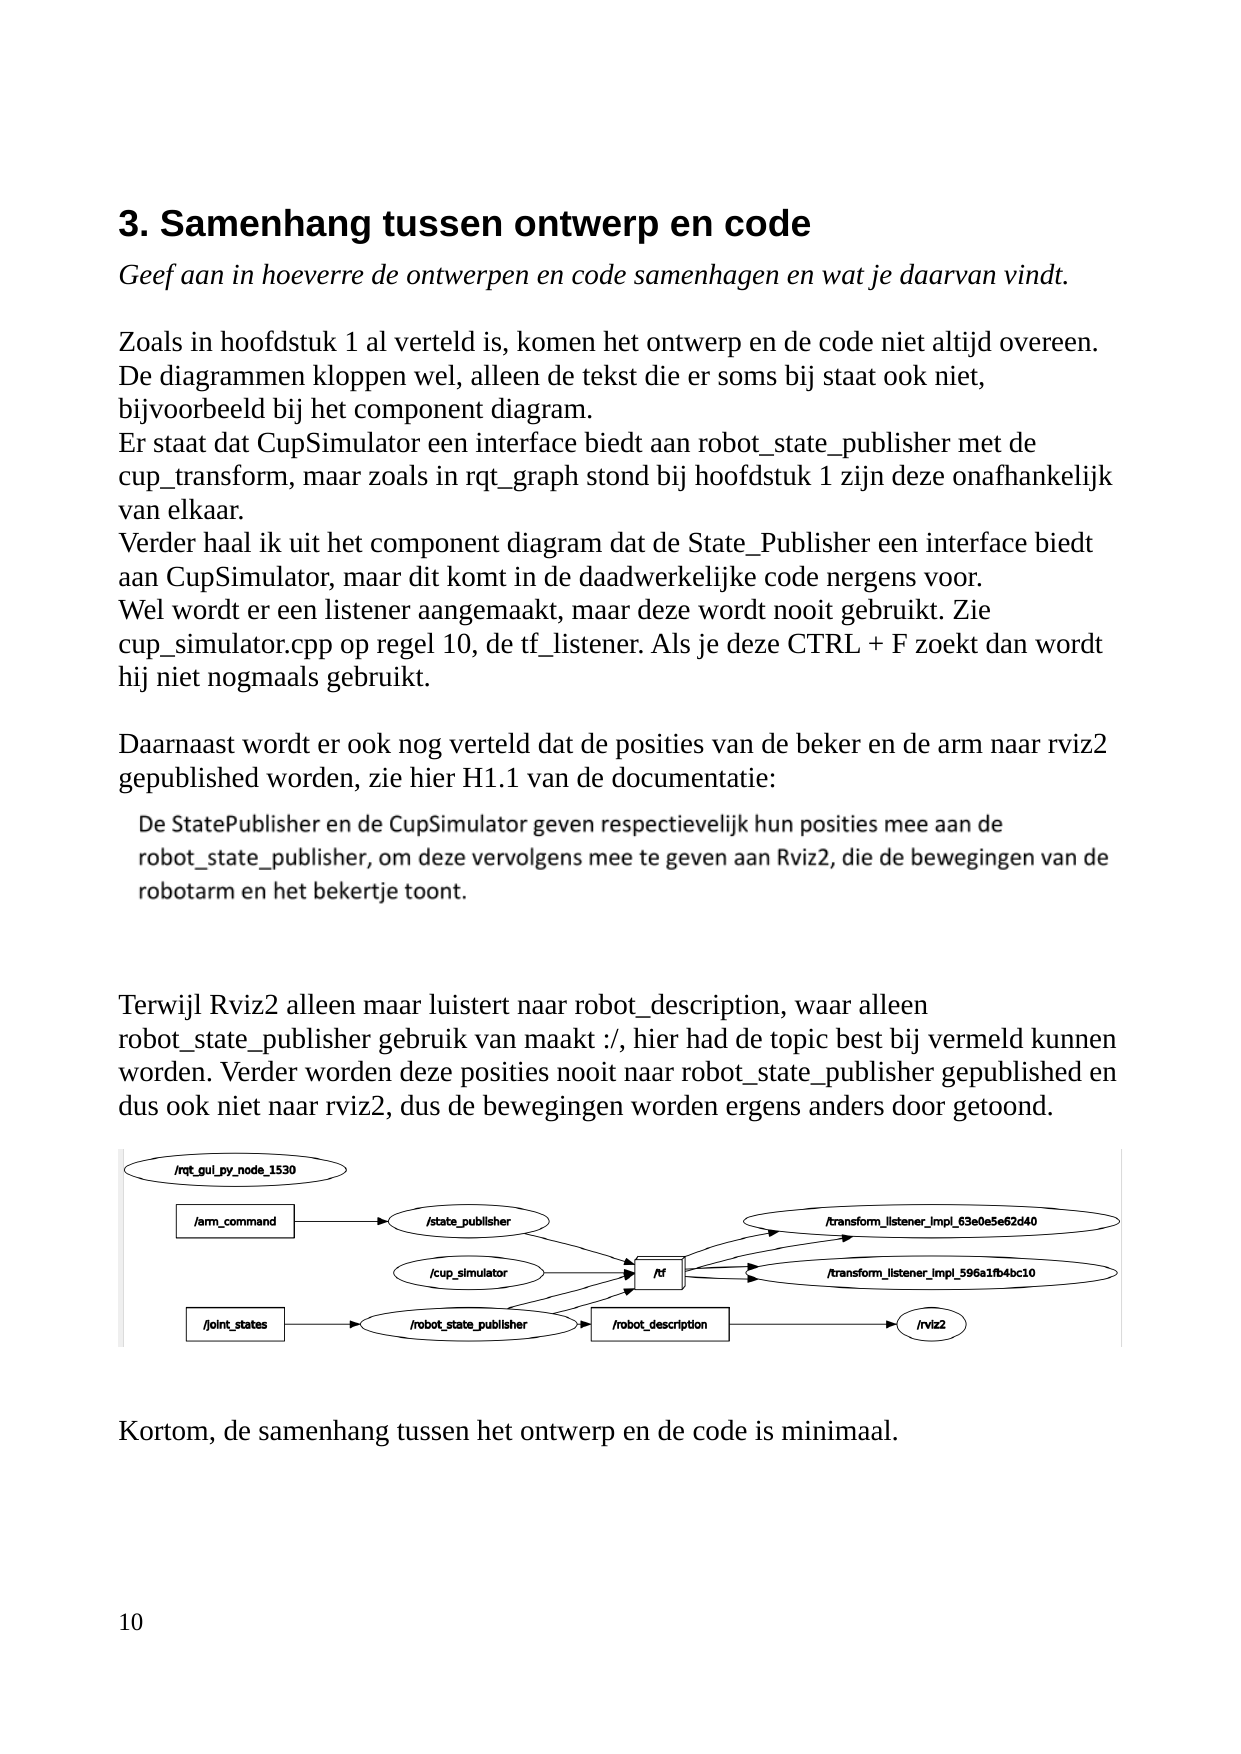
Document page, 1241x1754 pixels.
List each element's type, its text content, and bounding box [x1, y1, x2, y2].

text Kortom, de samenhang tussen het ontwerp en de code is minimaal. [118, 1413, 1122, 1447]
picture [118, 805, 1123, 921]
text Terwijl Rviz2 alleen maar luistert naar robot_description, waar alleen robot_state_publisher gebruik van maakt :/, hier had de topic best bij vermeld kunnen worden. Verder worden deze posities nooit naar robot_state_publisher gepublished en dus ook niet naar rviz2, dus de bewegingen worden ergens anders door getoond. [118, 987, 1122, 1121]
text Daarnaast wordt er ook nog verteld dat de posities van de beker en de arm naar rviz2 gepublished worden, zie hier H1.1 van de documentatie: [118, 727, 1122, 805]
text Zoals in hoofdstuk 1 al verteld is, komen het ontwerp en de code niet altijd overeen. [118, 324, 1122, 358]
text De diagrammen kloppen wel, alleen de tekst die er soms bij staat ook niet, bijvoorbeeld bij het component diagram. [118, 358, 1122, 425]
text [118, 921, 1122, 954]
text Geef aan in hoeverre de ontwerpen en code samenhagen en wat je daarvan vindt. [118, 257, 1122, 291]
picture [118, 1149, 1123, 1347]
text Er staat dat CupSimulator een interface biedt aan robot_state_publisher met de cup_transform, maar zoals in rqt_graph stond bij hoofdstuk 1 zijn deze onafhankelijk van elkaar. Verder haal ik uit het component diagram dat de State_Publisher een interface biedt aan CupSimulator, maar dit komt in de daadwerkelijke code nergens voor. Wel wordt er een listener aangemaakt, maar deze wordt nooit gebruikt. Zie cup_simulator.cpp op regel 10, de tf_listener. Als je deze CTRL + F zoekt dan wordt hij niet nogmaals gebruikt. [118, 425, 1122, 693]
subtitle 3. Samenhang tussen ontwerp en code [118, 201, 1122, 244]
